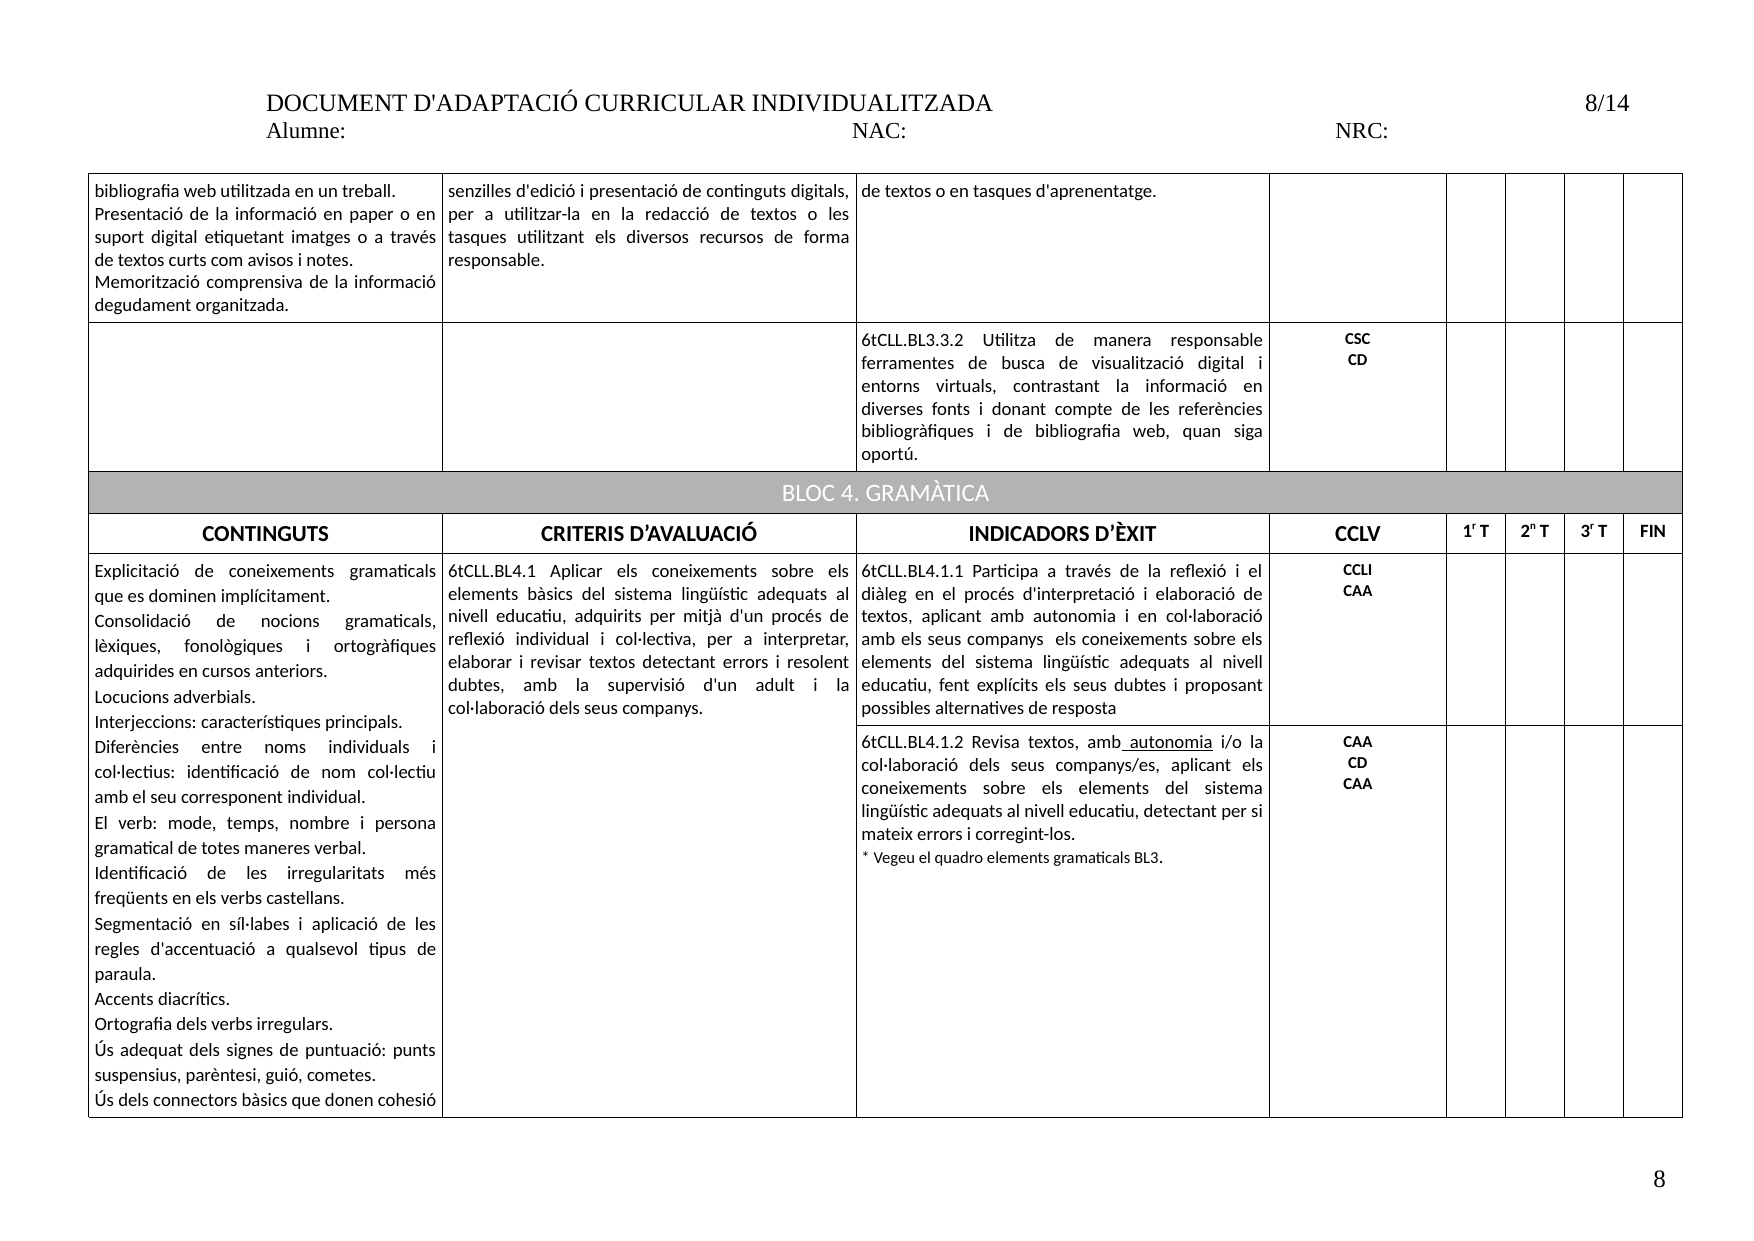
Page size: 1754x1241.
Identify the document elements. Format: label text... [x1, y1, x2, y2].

table_cell 6tCLL.BL3.3.2 Utilitza de manera responsable ferramentes de busca de visualització digital i entorns virtuals, contrastant la informació en diverses fonts i donant compte de les referències bibliogràfiques i de bibliografia web, quan siga oportú. [857, 323, 1269, 471]
table_cell CCLV [1270, 514, 1446, 553]
table_cell [1565, 726, 1623, 1117]
table_cell 6tCLL.BL4.1.1 Participa a través de la reflexió i el diàleg en el procés d'interpretació i elaboració de textos, aplicant amb autonomia i en col·laboració amb els seus companys els coneixements sobre els elements del sistema lingüístic adequats al nivell educatiu, fent explícits els seus dubtes i proposant possibles alternatives de resposta [857, 554, 1269, 725]
table_cell [1447, 174, 1505, 322]
table_cell CONTINGUTS [89, 514, 442, 553]
table_cell [1506, 323, 1564, 471]
table_cell [1506, 554, 1564, 725]
table_cell 2n T [1506, 514, 1564, 553]
table_cell [1624, 726, 1682, 1117]
table_cell [1565, 174, 1623, 322]
table_cell bibliografia web utilitzada en un treball. Presentació de la informació en paper o en suport digital etiquetant imatges o a través de textos curts com avisos i notes. Memorització comprensiva de la informació degudament organitzada. [89, 174, 442, 322]
table_cell FIN [1624, 514, 1682, 553]
table_cell CAA CD CAA [1270, 726, 1446, 1117]
table_cell Explicitació de coneixements gramaticals que es dominen implícitament. Consolidació de nocions gramaticals, lèxiques, fonològiques i ortogràfiques adquirides en cursos anteriors. Locucions adverbials. Interjeccions: característiques principals. Diferències entre noms individuals i col·lectius: identificació de nom col·lectiu amb el seu corresponent individual. El verb: mode, temps, nombre i persona gramatical de totes maneres verbal. Identificació de les irregularitats més freqüents en els verbs castellans. Segmentació en síl·labes i aplicació de les regles d'accentuació a qualsevol tipus de paraula. Accents diacrítics. Ortografia dels verbs irregulars. Ús adequat dels signes de puntuació: punts suspensius, parèntesi, guió, cometes. Ús dels connectors bàsics que donen cohesió [89, 554, 442, 1117]
table_cell [1506, 726, 1564, 1117]
table_cell [1624, 174, 1682, 322]
table_cell [1565, 554, 1623, 725]
table_cell [1624, 554, 1682, 725]
table_cell [1270, 174, 1446, 322]
table_cell [1447, 554, 1505, 725]
table_cell CRITERIS D’AVALUACIÓ [443, 514, 856, 553]
table_cell 3r T [1565, 514, 1623, 553]
table_cell [1506, 174, 1564, 322]
table_cell CCLI CAA [1270, 554, 1446, 725]
table_cell [1447, 323, 1505, 471]
table_cell 6tCLL.BL4.1.2 Revisa textos, amb autonomia i/o la col·laboració dels seus companys/es, aplicant els coneixements sobre els elements del sistema lingüístic adequats al nivell educatiu, detectant per si mateix errors i corregint-los. * Vegeu el quadro elements gramaticals BL3. [857, 726, 1269, 1117]
table_cell [89, 323, 442, 471]
table_cell [1624, 323, 1682, 471]
table_cell 1r T [1447, 514, 1505, 553]
table_cell [1447, 726, 1505, 1117]
table_cell BLOC 4. GRAMÀTICA [89, 472, 1682, 513]
table_cell de textos o en tasques d'aprenentatge. [857, 174, 1269, 322]
table_cell 6tCLL.BL4.1 Aplicar els coneixements sobre els elements bàsics del sistema lingüístic adequats al nivell educatiu, adquirits per mitjà d'un procés de reflexió individual i col·lectiva, per a interpretar, elaborar i revisar textos detectant errors i resolent dubtes, amb la supervisió d'un adult i la col·laboració dels seus companys. [443, 554, 856, 1117]
table_cell senzilles d'edició i presentació de continguts digitals, per a utilitzar-la en la redacció de textos o les tasques utilitzant els diversos recursos de forma responsable. [443, 174, 856, 322]
table_cell [443, 323, 856, 471]
table_cell CSC CD [1270, 323, 1446, 471]
table_cell [1565, 323, 1623, 471]
table_cell INDICADORS D’ÈXIT [857, 514, 1269, 553]
